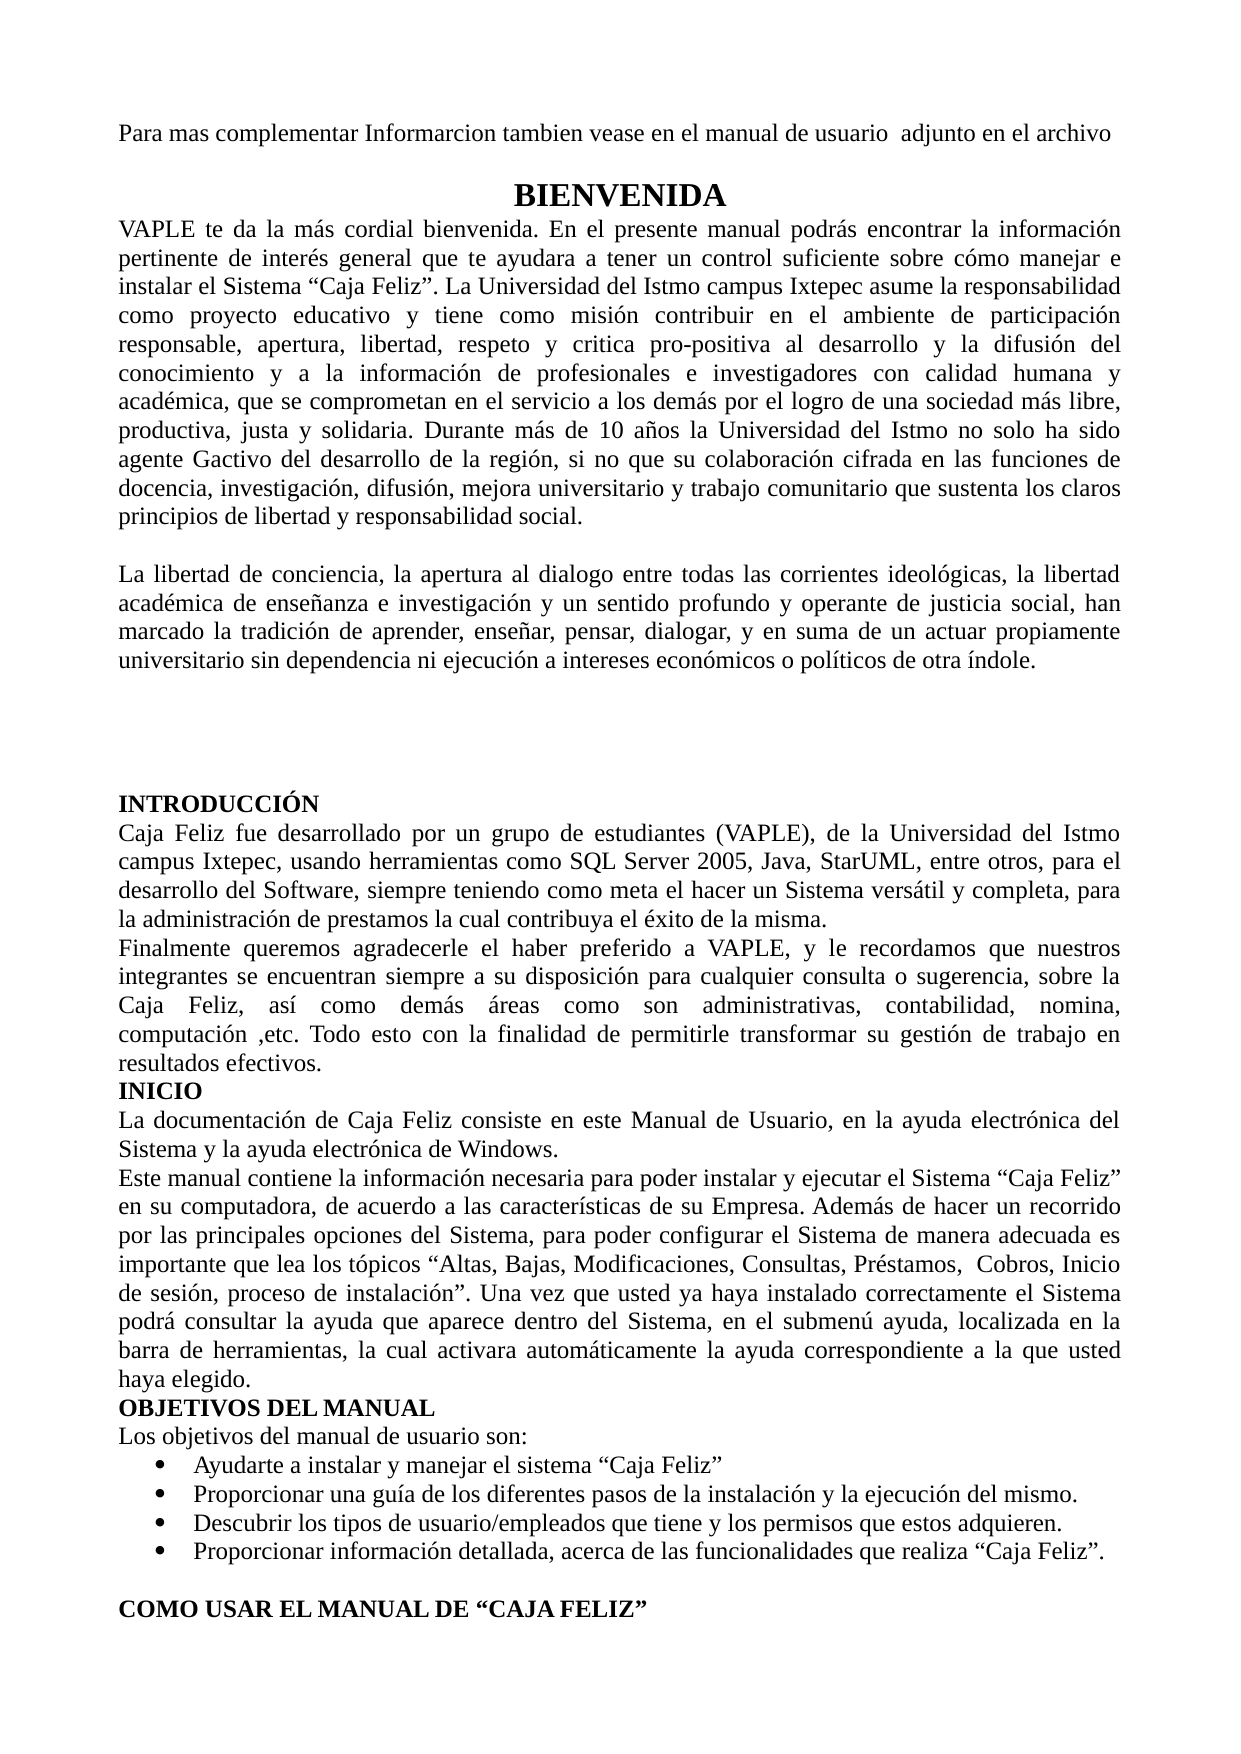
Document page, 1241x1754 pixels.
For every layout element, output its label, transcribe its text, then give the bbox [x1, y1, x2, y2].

list Proporcionar una guía de los diferentes pasos de la instalación y la ejecución del mismo. [156, 1479, 1122, 1508]
text La libertad de conciencia, la apertura al dialogo entre todas las corrientes ideológicas, la libertad académica de enseñanza e investigación y un sentido profundo y operante de justicia social, han marcado la tradición de aprender, enseñar, pensar, dialogar, y en suma de un actuar propiamente universitario sin dependencia ni ejecución a intereses económicos o políticos de otra índole. [118, 559, 1122, 674]
text BIENVENIDA [118, 176, 1122, 214]
list Proporcionar información detallada, acerca de las funcionalidades que realiza “Caja Feliz”. [156, 1536, 1122, 1565]
text Caja Feliz fue desarrollado por un grupo de estudiantes (VAPLE), de la Universidad del Istmo campus Ixtepec, usando herramientas como SQL Server 2005, Java, StarUML, entre otros, para el desarrollo del Software, siempre teniendo como meta el hacer un Sistema versátil y completa, para la administración de prestamos la cual contribuya el éxito de la misma. [118, 818, 1122, 933]
text COMO USAR EL MANUAL DE “CAJA FELIZ” [118, 1594, 1122, 1623]
list Ayudarte a instalar y manejar el sistema “Caja Feliz” [156, 1450, 1122, 1479]
text VAPLE te da la más cordial bienvenida. En el presente manual podrás encontrar la información pertinente de interés general que te ayudara a tener un control suficiente sobre cómo manejar e instalar el Sistema “Caja Feliz”. La Universidad del Istmo campus Ixtepec asume la responsabilidad como proyecto educativo y tiene como misión contribuir en el ambiente de participación responsable, apertura, libertad, respeto y critica pro-positiva al desarrollo y la difusión del conocimiento y a la información de profesionales e investigadores con calidad humana y académica, que se comprometan en el servicio a los demás por el logro de una sociedad más libre, productiva, justa y solidaria. Durante más de 10 años la Universidad del Istmo no solo ha sido agente Gactivo del desarrollo de la región, si no que su colaboración cifrada en las funciones de docencia, investigación, difusión, mejora universitario y trabajo comunitario que sustenta los claros principios de libertad y responsabilidad social. [118, 214, 1122, 530]
text La documentación de Caja Feliz consiste en este Manual de Usuario, en la ayuda electrónica del Sistema y la ayuda electrónica de Windows. [118, 1105, 1122, 1163]
list Descubrir los tipos de usuario/empleados que tiene y los permisos que estos adquieren. [156, 1508, 1122, 1536]
text Finalmente queremos agradecerle el haber preferido a VAPLE, y le recordamos que nuestros integrantes se encuentran siempre a su disposición para cualquier consulta o sugerencia, sobre la Caja Feliz, así como demás áreas como son administrativas, contabilidad, nomina, computación ,etc. Todo esto con la finalidad de permitirle transformar su gestión de trabajo en resultados efectivos. [118, 933, 1122, 1076]
text INTRODUCCIÓN [118, 789, 1122, 818]
text INICIO [118, 1076, 1122, 1105]
text Este manual contiene la información necesaria para poder instalar y ejecutar el Sistema “Caja Feliz” en su computadora, de acuerdo a las características de su Empresa. Además de hacer un recorrido por las principales opciones del Sistema, para poder configurar el Sistema de manera adecuada es importante que lea los tópicos “Altas, Bajas, Modificaciones, Consultas, Préstamos, Cobros, Inicio de sesión, proceso de instalación”. Una vez que usted ya haya instalado correctamente el Sistema podrá consultar la ayuda que aparece dentro del Sistema, en el submenú ayuda, localizada en la barra de herramientas, la cual activara automáticamente la ayuda correspondiente a la que usted haya elegido. [118, 1163, 1122, 1393]
text Los objetivos del manual de usuario son: [118, 1421, 1122, 1450]
text Para mas complementar Informarcion tambien vease en el manual de usuario adjunto en el archivo [118, 118, 1122, 147]
text OBJETIVOS DEL MANUAL [118, 1393, 1122, 1421]
